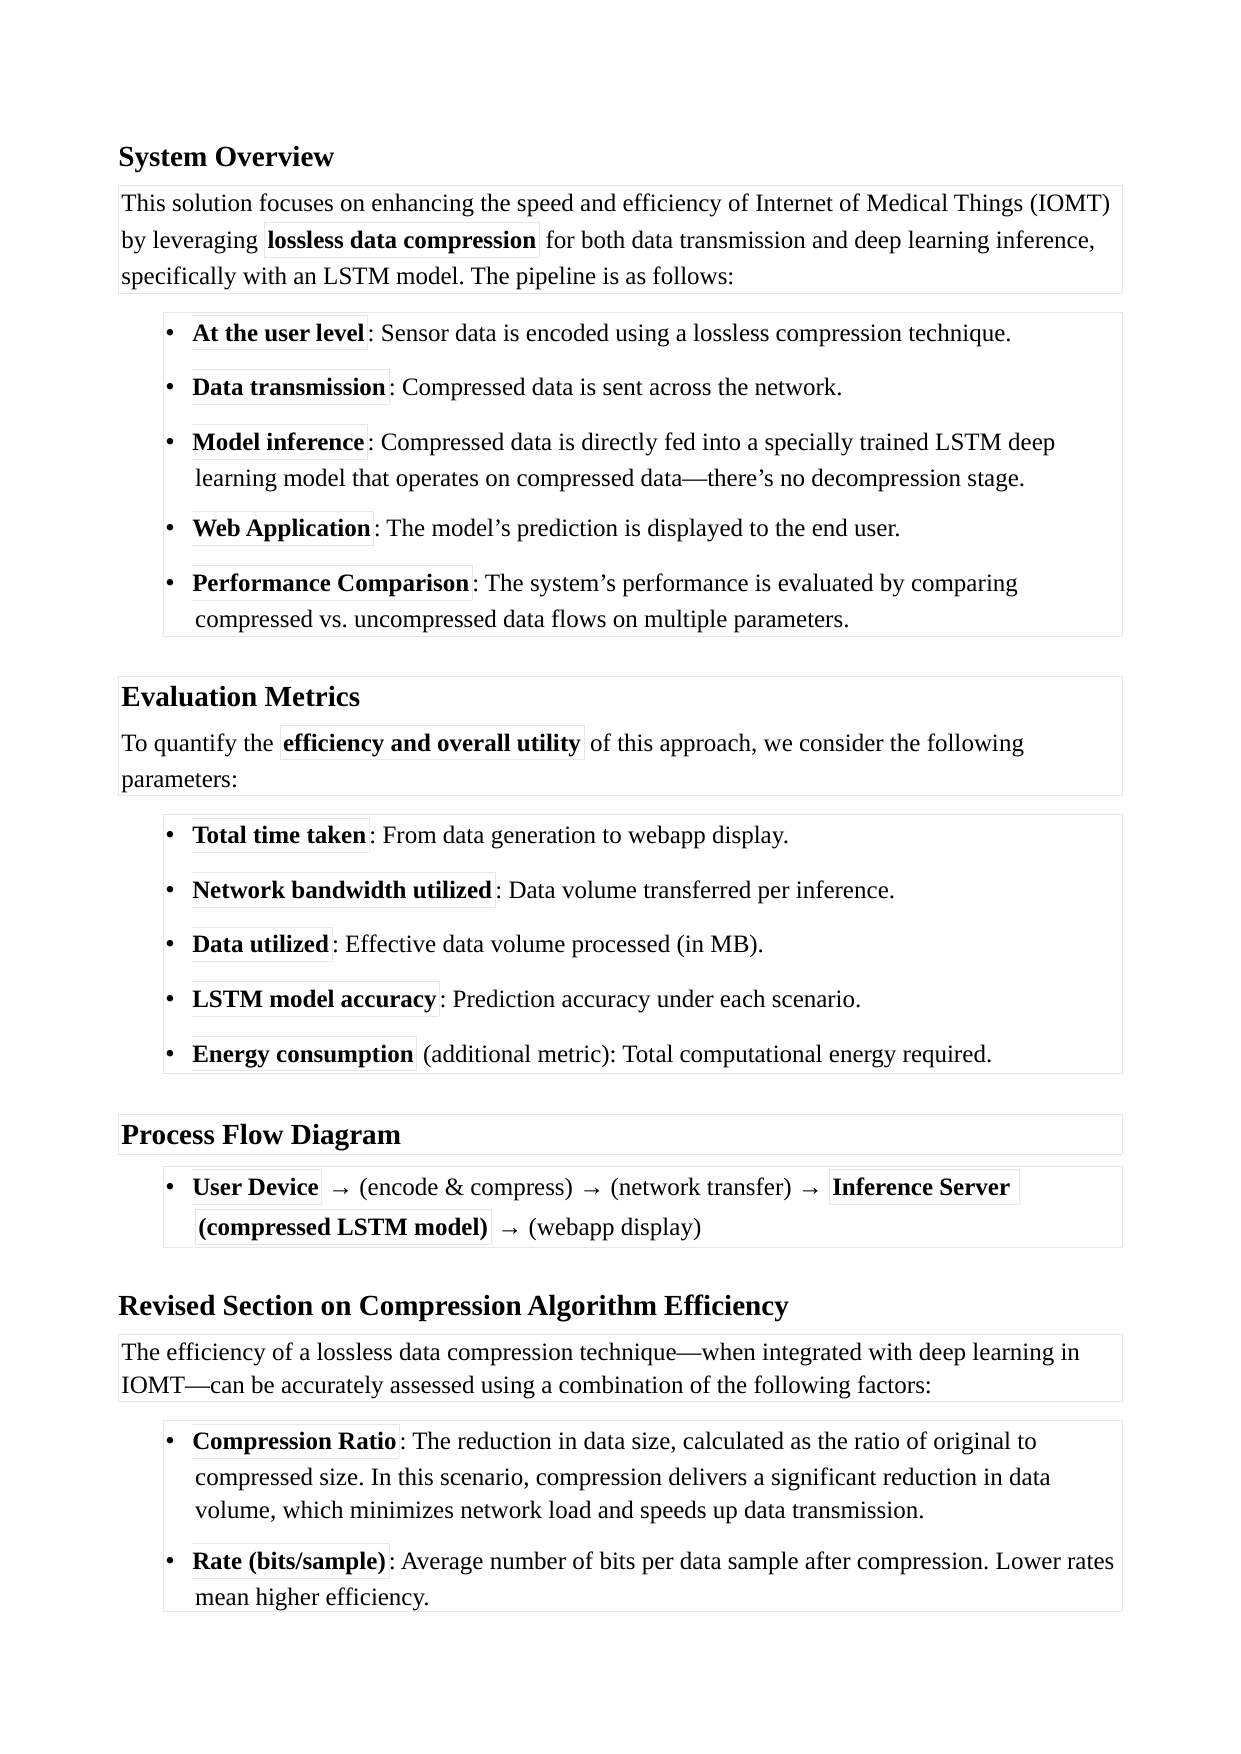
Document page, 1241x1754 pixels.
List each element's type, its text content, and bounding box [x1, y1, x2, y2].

list At the user level: Sensor data is encoded using a lossless compression technique. [164, 313, 1122, 349]
list Web Application: The model’s prediction is displayed to the end user. [164, 507, 1122, 545]
list Total time taken: From data generation to webapp display. [164, 815, 1122, 852]
list Data utilized: Effective data volume processed (in MB). [164, 923, 1122, 961]
text To quantify the efficiency and overall utility of this approach, we consider the following parameters: [119, 722, 1122, 795]
list Model inference: Compressed data is directly fed into a specially trained LSTM deep learning model that operates on compressed data—there’s no decompression stage. [164, 421, 1122, 492]
list User Device → (encode & compress) → (network transfer) → Inference Server (compressed LSTM model) → (webapp display) [164, 1167, 1122, 1247]
list Compression Ratio: The reduction in data size, calculated as the ratio of original to compressed size. In this scenario, compression delivers a significant reduction in data volume, which minimizes network load and speeds up data transmission. [164, 1421, 1122, 1524]
subtitle System Overview [118, 139, 1122, 172]
subtitle Process Flow Diagram [119, 1115, 1122, 1154]
list Network bandwidth utilized: Data volume transferred per inference. [164, 869, 1122, 907]
text The efficiency of a lossless data compression technique—when integrated with deep learning in IOMT—can be accurately assessed using a combination of the following factors: [119, 1335, 1122, 1401]
list Data transmission: Compressed data is sent across the network. [164, 366, 1122, 404]
text This solution focuses on enhancing the speed and efficiency of Internet of Medical Things (IOMT) by leveraging lossless data compression for both data transmission and deep learning inference, specifically with an LSTM model. The pipeline is as follows: [119, 186, 1122, 293]
list Performance Comparison: The system’s performance is evaluated by comparing compressed vs. uncompressed data flows on multiple parameters. [164, 562, 1122, 636]
list Energy consumption (additional metric): Total computational energy required. [164, 1033, 1122, 1073]
subtitle Evaluation Metrics [119, 677, 1122, 712]
subtitle Revised Section on Compression Algorithm Efficiency [118, 1288, 1122, 1321]
list Rate (bits/sample): Average number of bits per data sample after compression. Lower rates mean higher efficiency. [164, 1540, 1122, 1611]
list LSTM model accuracy: Prediction accuracy under each scenario. [164, 978, 1122, 1016]
